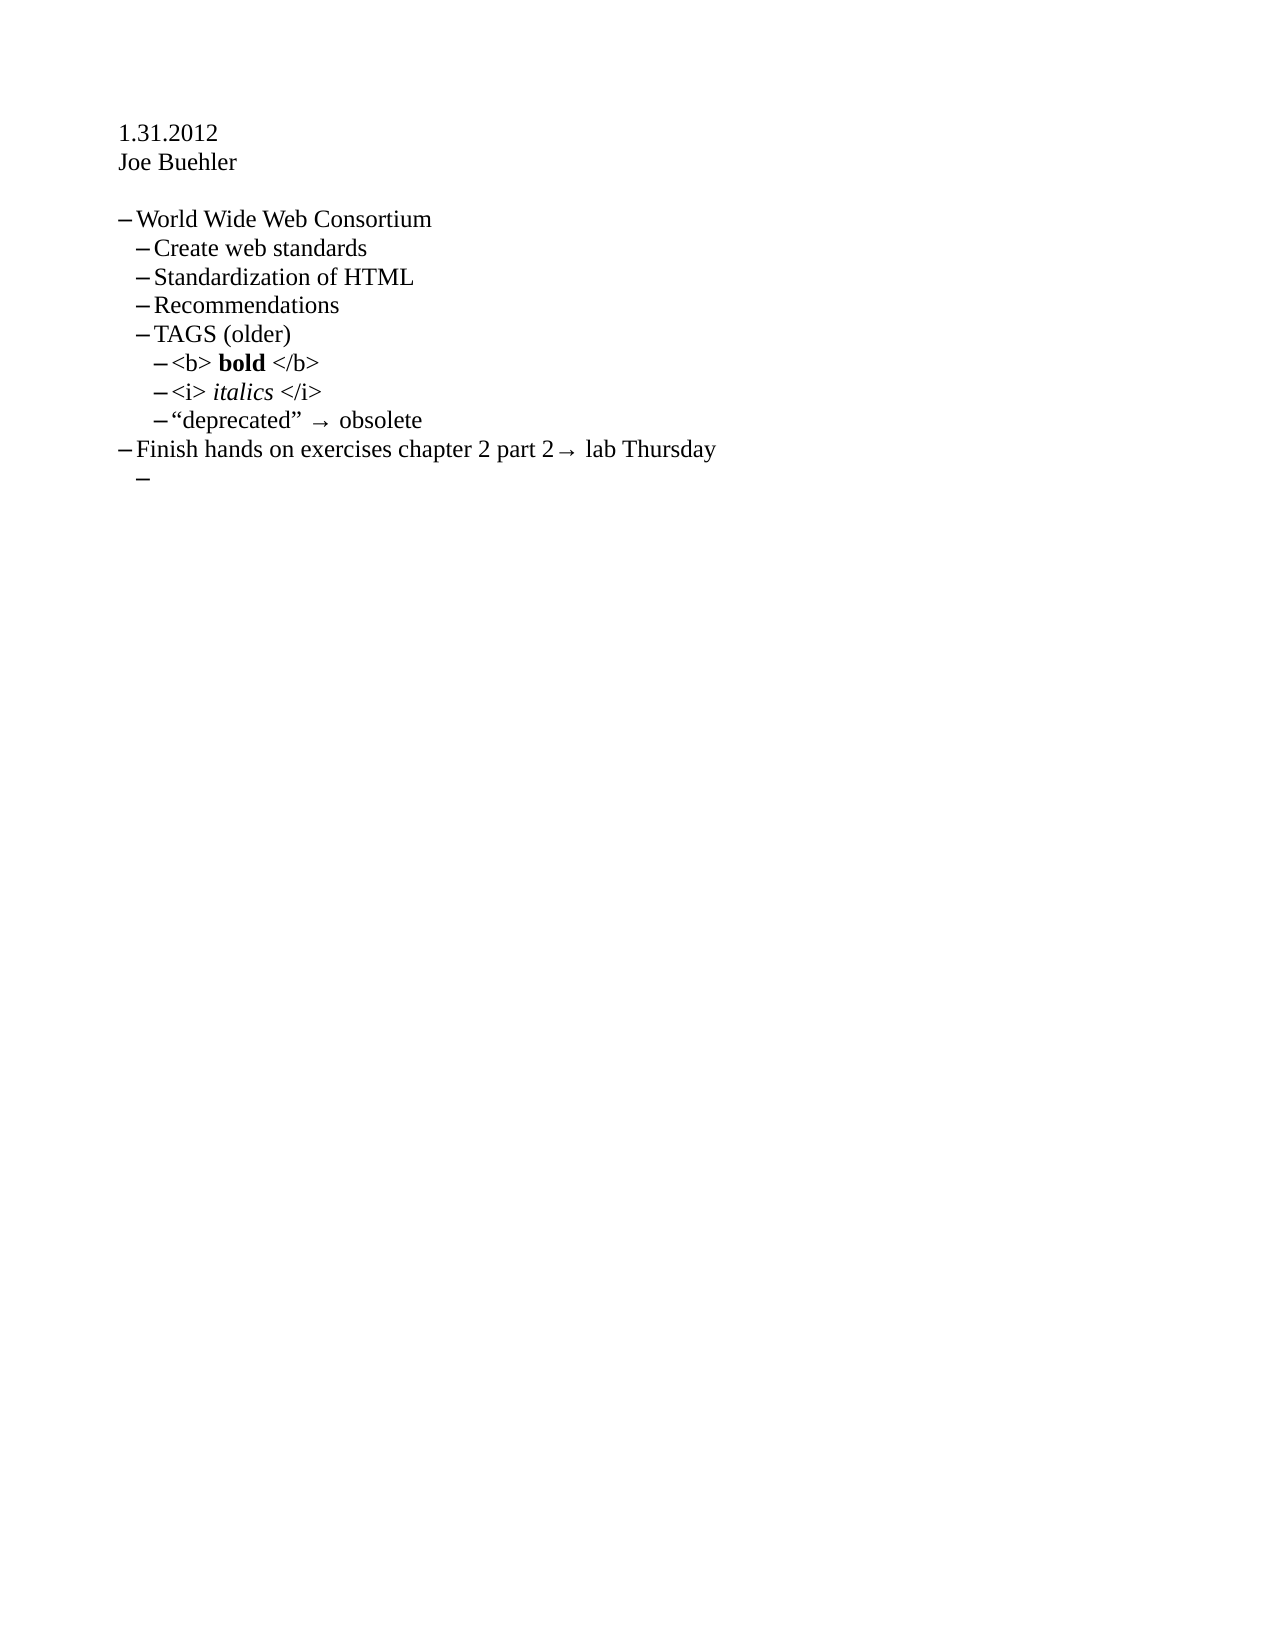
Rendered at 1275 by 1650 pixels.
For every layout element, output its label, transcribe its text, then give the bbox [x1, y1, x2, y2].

list World Wide Web Consortium [118, 204, 1157, 233]
list TAGS (older) [136, 319, 1157, 348]
list <b> bold </b> [153, 348, 1157, 377]
list Standardization of HTML [136, 262, 1157, 291]
list Recommendations [136, 291, 1157, 319]
list <i> italics </i> [153, 377, 1157, 406]
text 1.31.2012 [118, 118, 1157, 147]
list Create web standards [136, 233, 1157, 262]
list “deprecated” → obsolete [153, 406, 1157, 434]
text Joe Buehler [118, 147, 1157, 176]
list Finish hands on exercises chapter 2 part 2→ lab Thursday [118, 434, 1157, 463]
